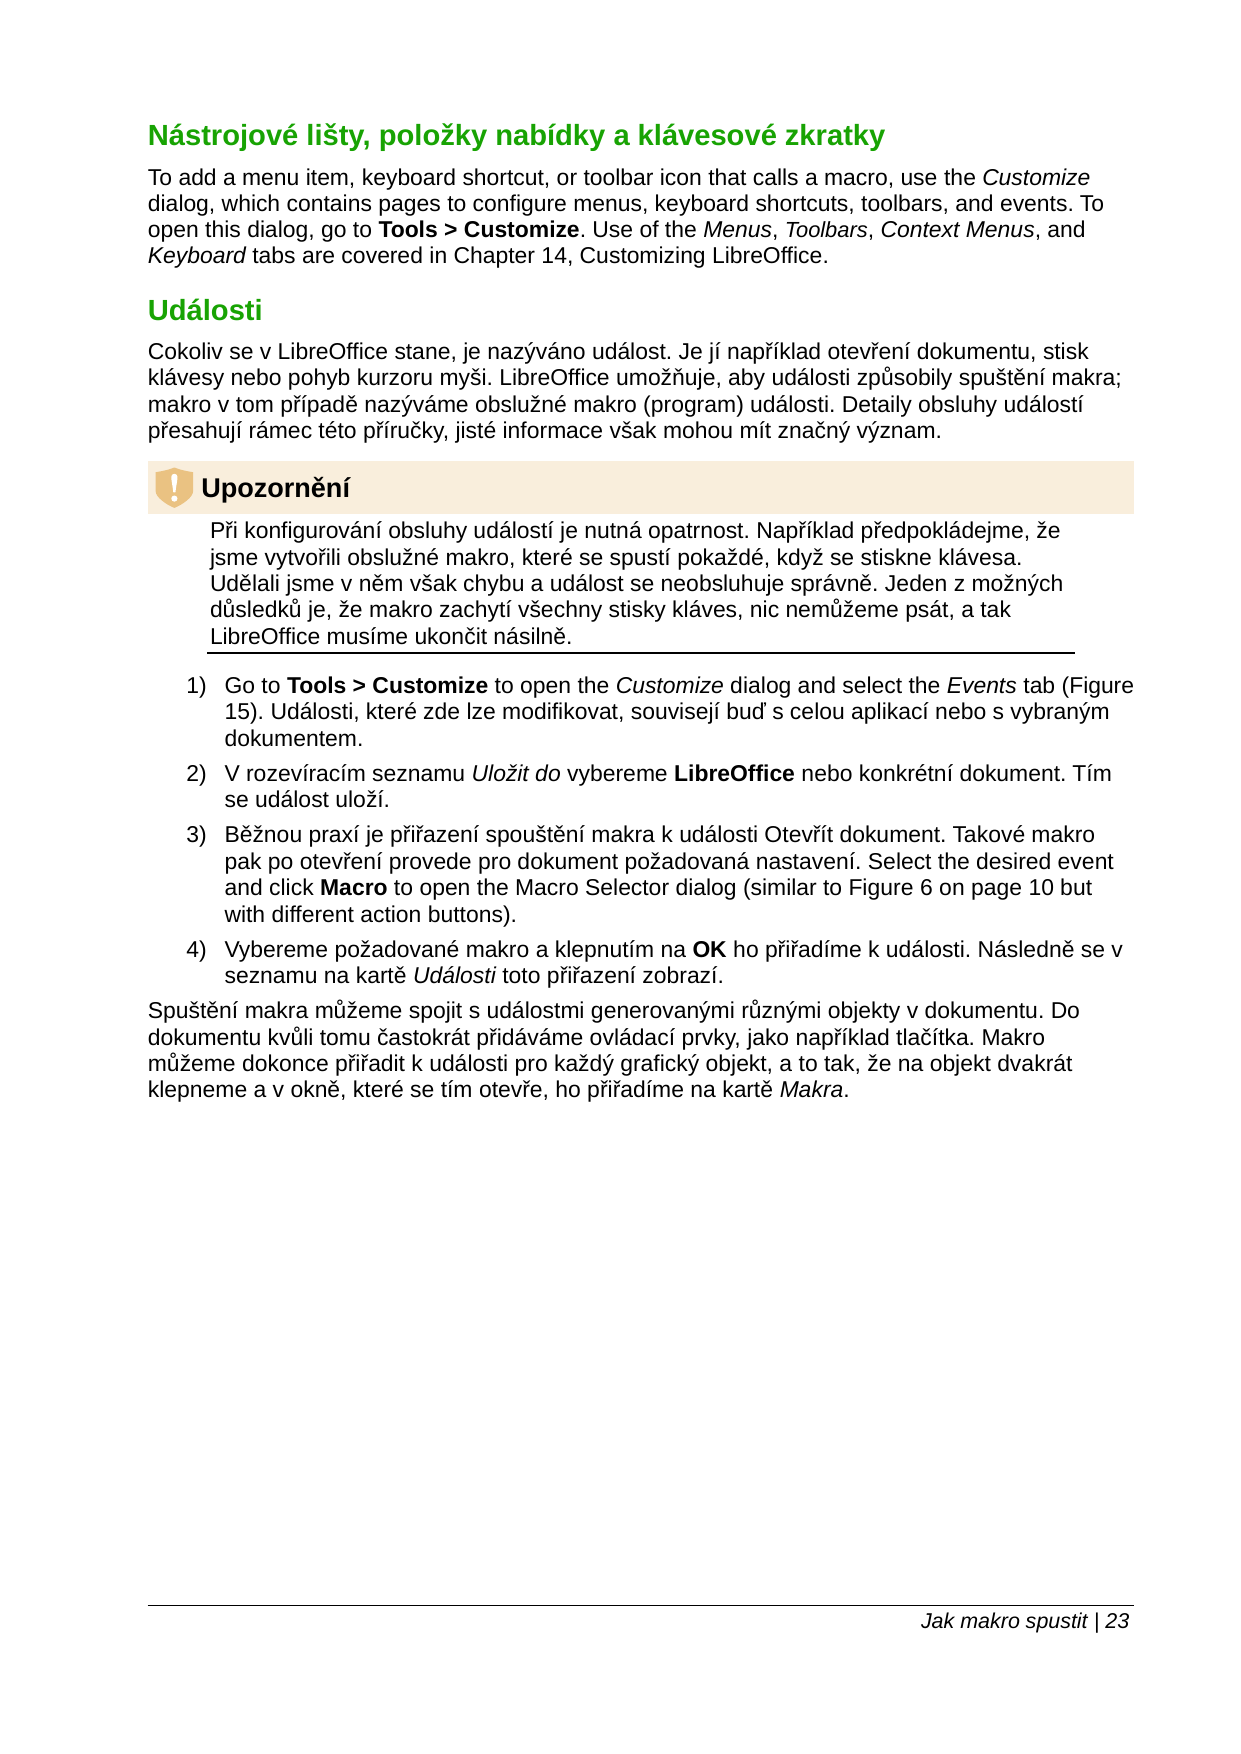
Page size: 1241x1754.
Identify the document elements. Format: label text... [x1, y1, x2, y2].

subtitle Upozornění [148, 461, 1134, 514]
list Běžnou praxí je přiřazení spouštění makra k události Otevřít dokument. Takové makro pak po otevření provede pro dokument požadovaná nastavení. Select the desired event and click Macro to open the Macro Selector dialog (similar to Figure 6 on page 9 but with different action buttons). [207, 821, 1134, 927]
text To add a menu item, keyboard shortcut, or toolbar icon that calls a macro, use the Customize dialog, which contains pages to configure menus, keyboard shortcuts, toolbars, and events. To open this dialog, go to Tools > Customize. Use of the Menus, Toolbars, Context Menus, and Keyboard tabs are covered in Chapter 14, Customizing LibreOffice. [148, 163, 1134, 269]
text Cokoliv se v LibreOffice stane, je nazýváno událost. Je jí například otevření dokumentu, stisk klávesy nebo pohyb kurzoru myši. LibreOffice umožňuje, aby události způsobily spuštění makra; makro v tom případě nazýváme obslužné makro (program) události. Detaily obsluhy událostí přesahují rámec této příručky, jisté informace však mohou mít značný význam. [148, 338, 1134, 443]
subtitle Události [148, 292, 1134, 326]
list Vybereme požadované makro a klepnutím na OK ho přiřadíme k události. Následně se v seznamu na kartě Události toto přiřazení zobrazí. [207, 936, 1134, 988]
list Go to Tools > Customize to open the Customize dialog and select the Events tab (Figure 15). Události, které zde lze modifikovat, souvisejí buď s celou aplikací nebo s vybraným dokumentem. [207, 672, 1134, 751]
list V rozevíracím seznamu Uložit do vybereme LibreOffice nebo konkrétní dokument. Tím se událost uloží. [207, 760, 1134, 813]
text Při konfigurování obsluhy událostí je nutná opatrnost. Například předpokládejme, že jsme vytvořili obslužné makro, které se spustí pokaždé, když se stiskne klávesa. Udělali jsme v něm však chybu a událost se neobsluhuje správně. Jeden z možných důsledků je, že makro zachytí všechny stisky kláves, nic nemůžeme psát, a tak LibreOffice musíme ukončit násilně. [207, 514, 1075, 652]
text Spuštění makra můžeme spojit s událostmi generovanými různými objekty v dokumentu. Do dokumentu kvůli tomu častokrát přidáváme ovládací prvky, jako například tlačítka. Makro můžeme dokonce přiřadit k události pro každý grafický objekt, a to tak, že na objekt dvakrát klepneme a v okně, které se tím otevře, ho přiřadíme na kartě Makra. [148, 997, 1134, 1103]
subtitle Nástrojové lišty, položky nabídky a klávesové zkratky [148, 118, 1134, 152]
